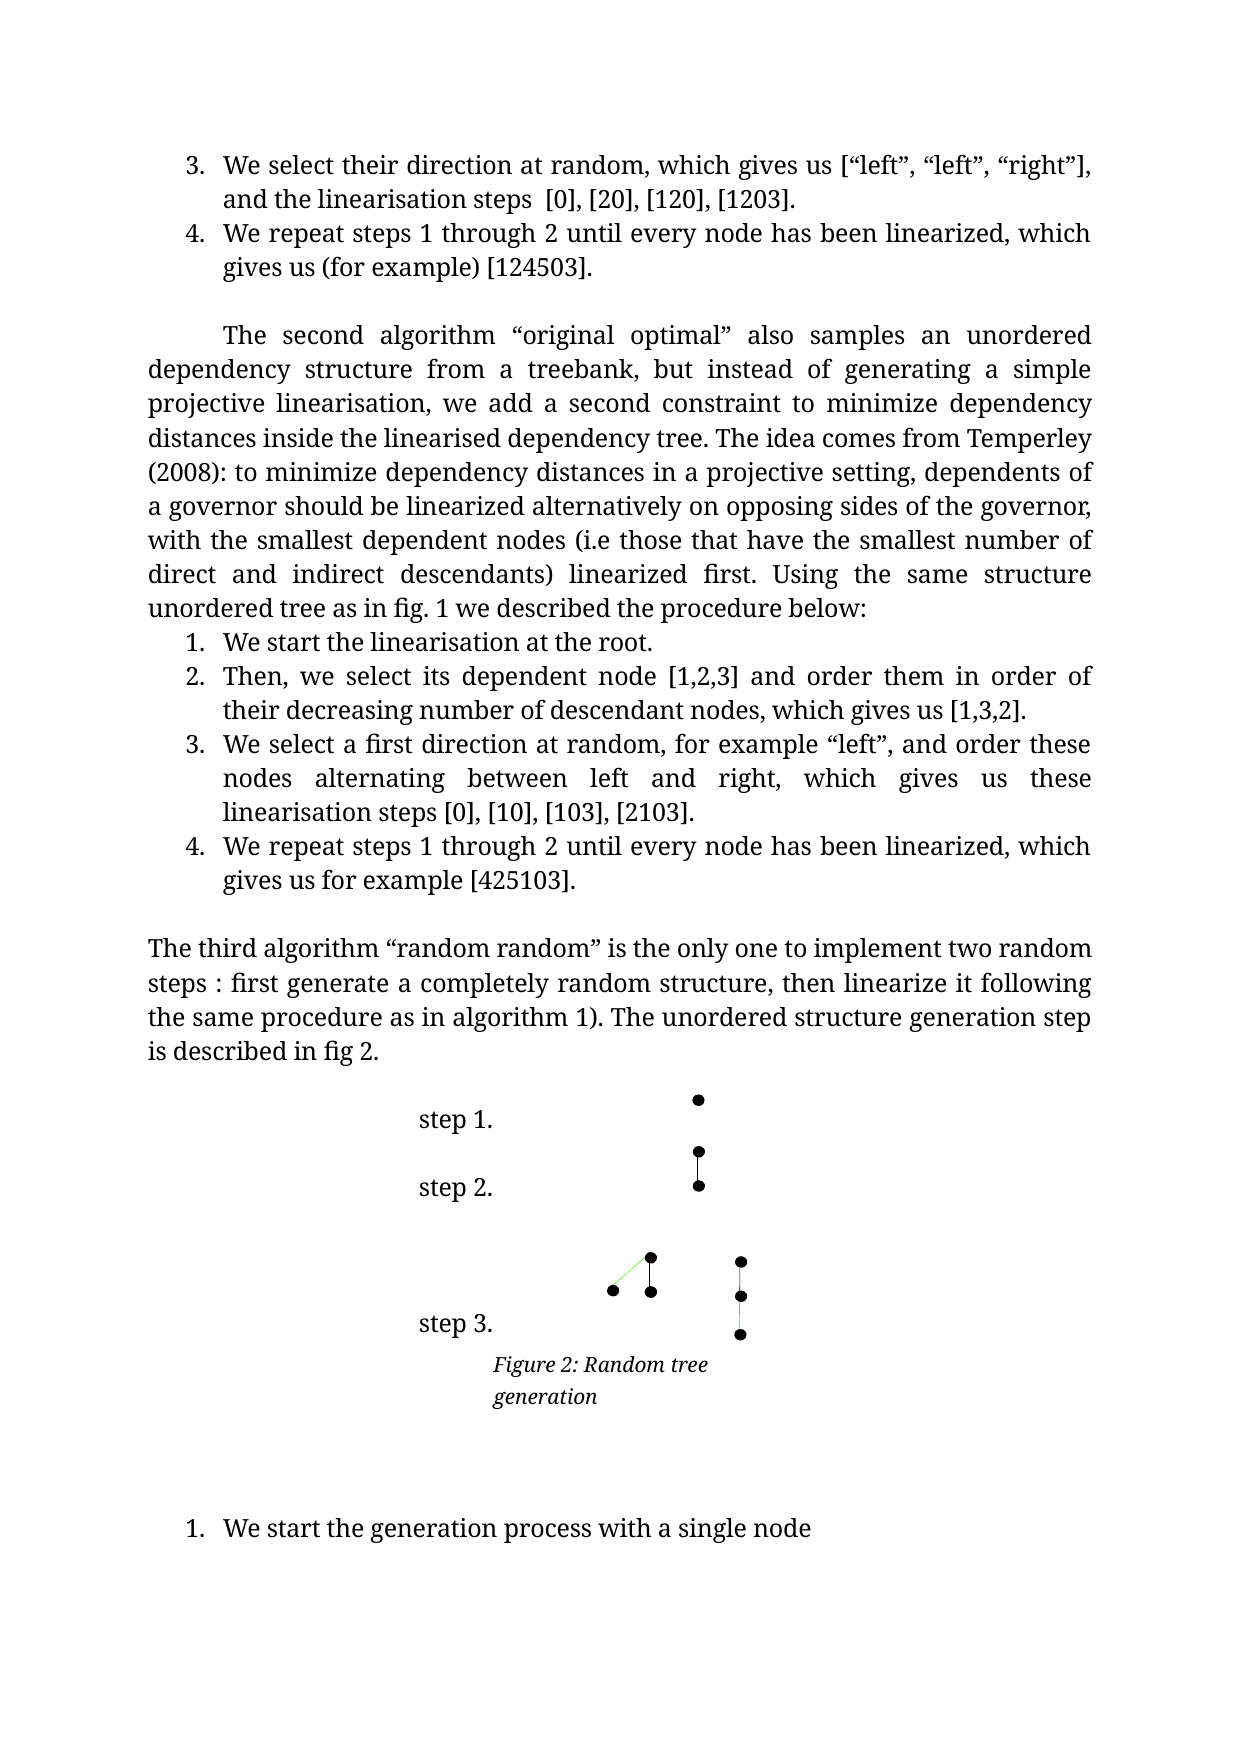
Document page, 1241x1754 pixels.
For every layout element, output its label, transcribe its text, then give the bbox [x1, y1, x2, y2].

text step 1. [148, 1101, 493, 1136]
list We select their direction at random, which gives us [“left”, “left”, “right”], and the linearisation steps [0], [20], [120], [1203]. [185, 148, 1092, 216]
list We start the linearisation at the root. [185, 624, 1092, 659]
text step 2. [148, 1169, 493, 1204]
text [747, 1169, 1092, 1204]
text The second algorithm “original optimal” also samples an unordered dependency structure from a treebank, but instead of generating a simple projective linearisation, we add a second constraint to minimize dependency distances inside the linearised dependency tree. The idea comes from Temperley (2008): to minimize dependency distances in a projective setting, dependents of a governor should be linearized alternatively on opposing sides of the governor, with the smallest dependent nodes (i.e those that have the smallest number of direct and indirect descendants) linearized first. Using the same structure unordered tree as in fig. 1 we described the procedure below: [148, 318, 1092, 624]
text The third algorithm “random random” is the only one to implement two random steps : first generate a completely random structure, then linearize it following the same procedure as in algorithm 1). The unordered structure generation step is described in fig 2. [148, 931, 1092, 1067]
list We select a first direction at random, for example “left”, and order these nodes alternating between left and right, which gives us these linearisation steps [0], [10], [103], [2103]. [185, 727, 1092, 829]
list We start the generation process with a single node [185, 1510, 1092, 1544]
text [747, 1101, 1092, 1136]
list We repeat steps 1 through 2 until every node has been linearized, which gives us for example [425103]. [185, 829, 1092, 897]
list Then, we select its dependent node [1,2,3] and order them in order of their decreasing number of descendant nodes, which gives us [1,3,2]. [185, 659, 1092, 727]
text step 3. [148, 1306, 493, 1340]
text [747, 1306, 1092, 1340]
list We repeat steps 1 through 2 until every node has been linearized, which gives us (for example) [124503]. [185, 216, 1092, 284]
text Figure 2: Random tree generation [493, 1094, 747, 1410]
